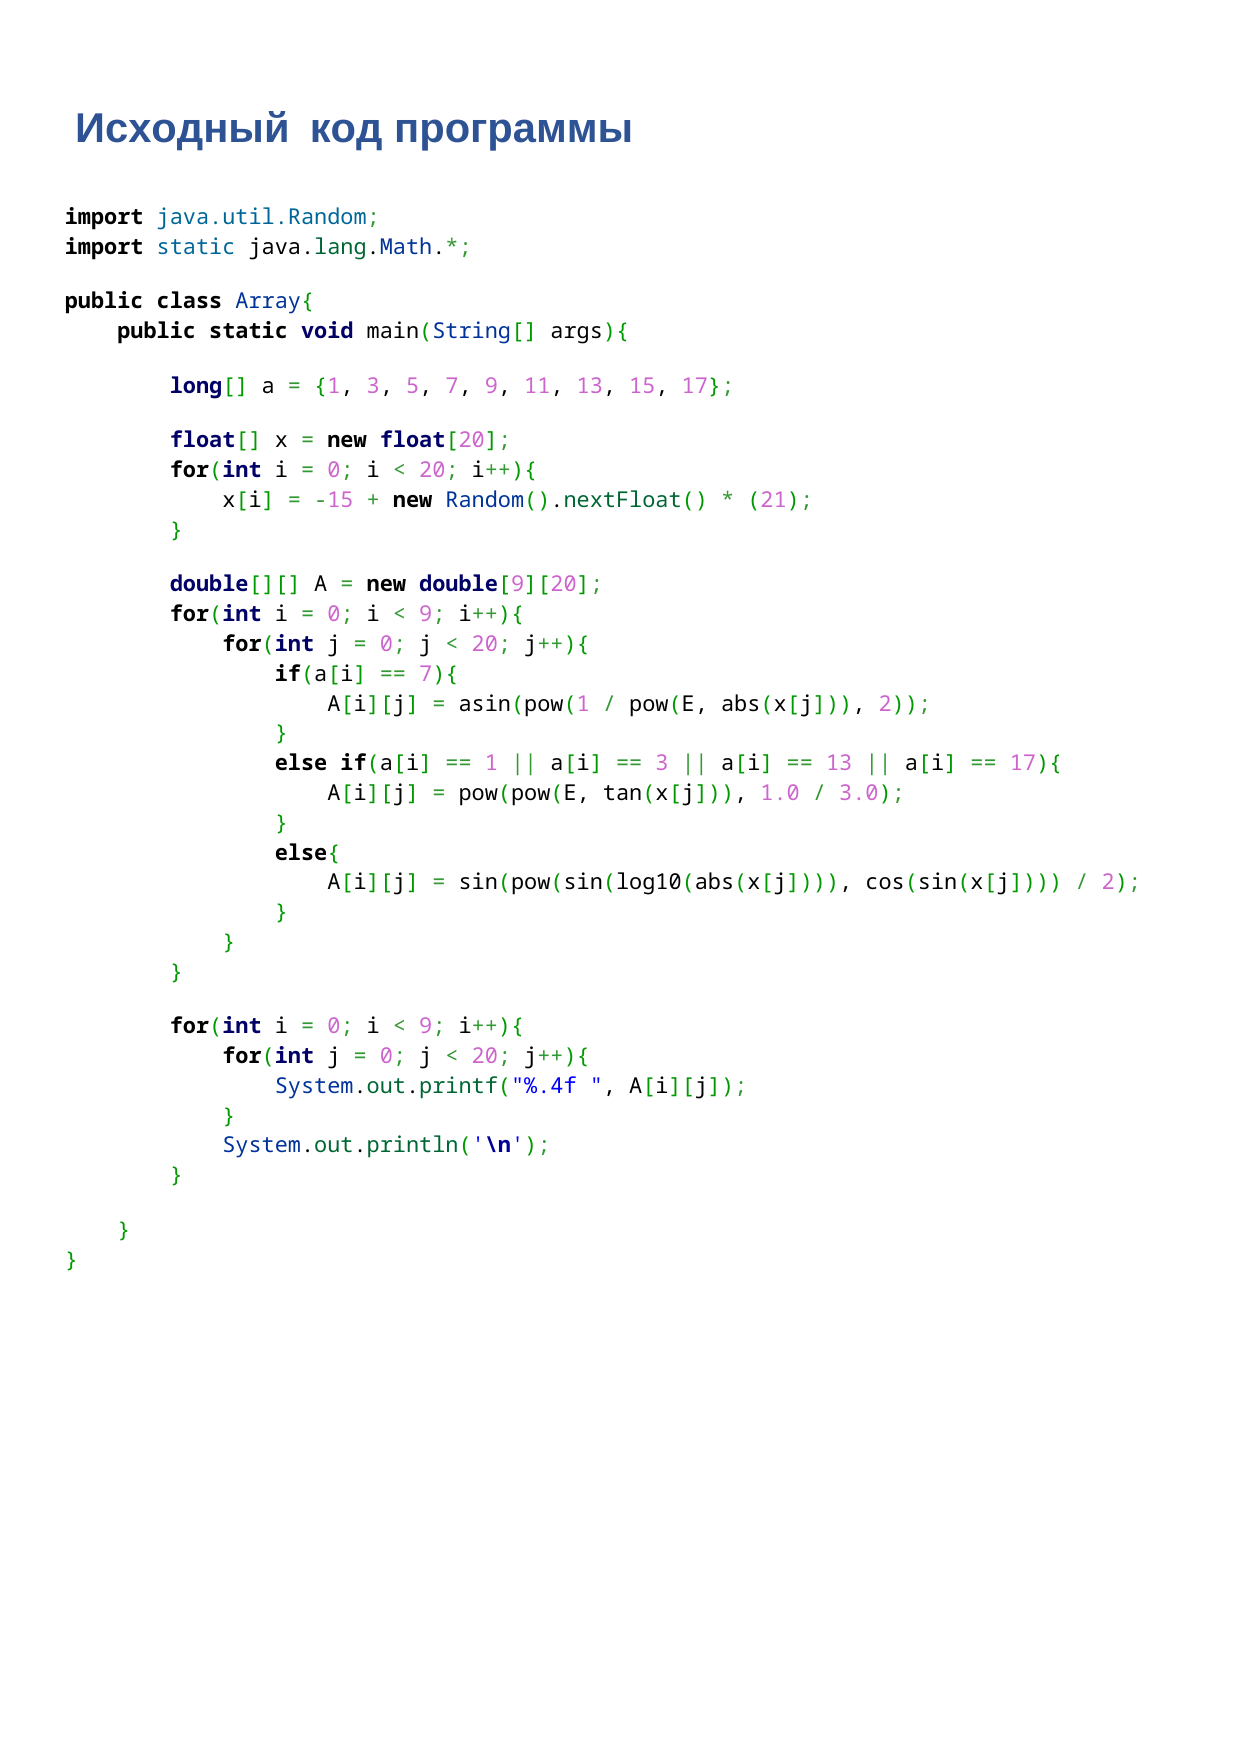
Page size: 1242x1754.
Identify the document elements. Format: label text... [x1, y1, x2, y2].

text } [64, 926, 1179, 956]
text import java.util.Random; [64, 201, 1179, 231]
text } [64, 1244, 1179, 1273]
text float[] x = new float[20]; [64, 424, 1179, 454]
text System.out.printf("%.4f ", A[i][j]); [64, 1070, 1179, 1100]
text } [64, 1159, 1179, 1189]
text double[][] A = new double[9][20]; [64, 568, 1179, 598]
text else{ [64, 837, 1179, 866]
text x[i] = -15 + new Random().nextFloat() * (21); [64, 484, 1179, 514]
text import static java.lang.Math.*; [64, 231, 1179, 261]
text long[] a = {1, 3, 5, 7, 9, 11, 13, 15, 17}; [64, 370, 1179, 400]
text } [64, 717, 1179, 747]
text } [64, 1214, 1179, 1244]
text } [64, 896, 1179, 926]
text } [64, 1100, 1179, 1129]
text public static void main(String[] args){ [64, 315, 1179, 345]
text } [64, 956, 1179, 986]
text public class Array{ [64, 286, 1179, 315]
text } [64, 807, 1179, 837]
text for(int i = 0; i < 9; i++){ [64, 598, 1179, 628]
text A[i][j] = pow(pow(E, tan(x[j])), 1.0 / 3.0); [64, 777, 1179, 807]
text for(int i = 0; i < 20; i++){ [64, 454, 1179, 484]
text for(int j = 0; j < 20; j++){ [64, 628, 1179, 658]
text System.out.println('\n'); [64, 1129, 1179, 1159]
text if(a[i] == 7){ [64, 658, 1179, 688]
text A[i][j] = sin(pow(sin(log10(abs(x[j]))), cos(sin(x[j]))) / 2); [64, 866, 1179, 896]
text } [64, 514, 1179, 544]
text A[i][j] = asin(pow(1 / pow(E, abs(x[j])), 2)); [64, 688, 1179, 717]
text for(int i = 0; i < 9; i++){ [64, 1010, 1179, 1040]
text for(int j = 0; j < 20; j++){ [64, 1040, 1179, 1070]
text else if(a[i] == 1 || a[i] == 3 || a[i] == 13 || a[i] == 17){ [64, 747, 1179, 777]
